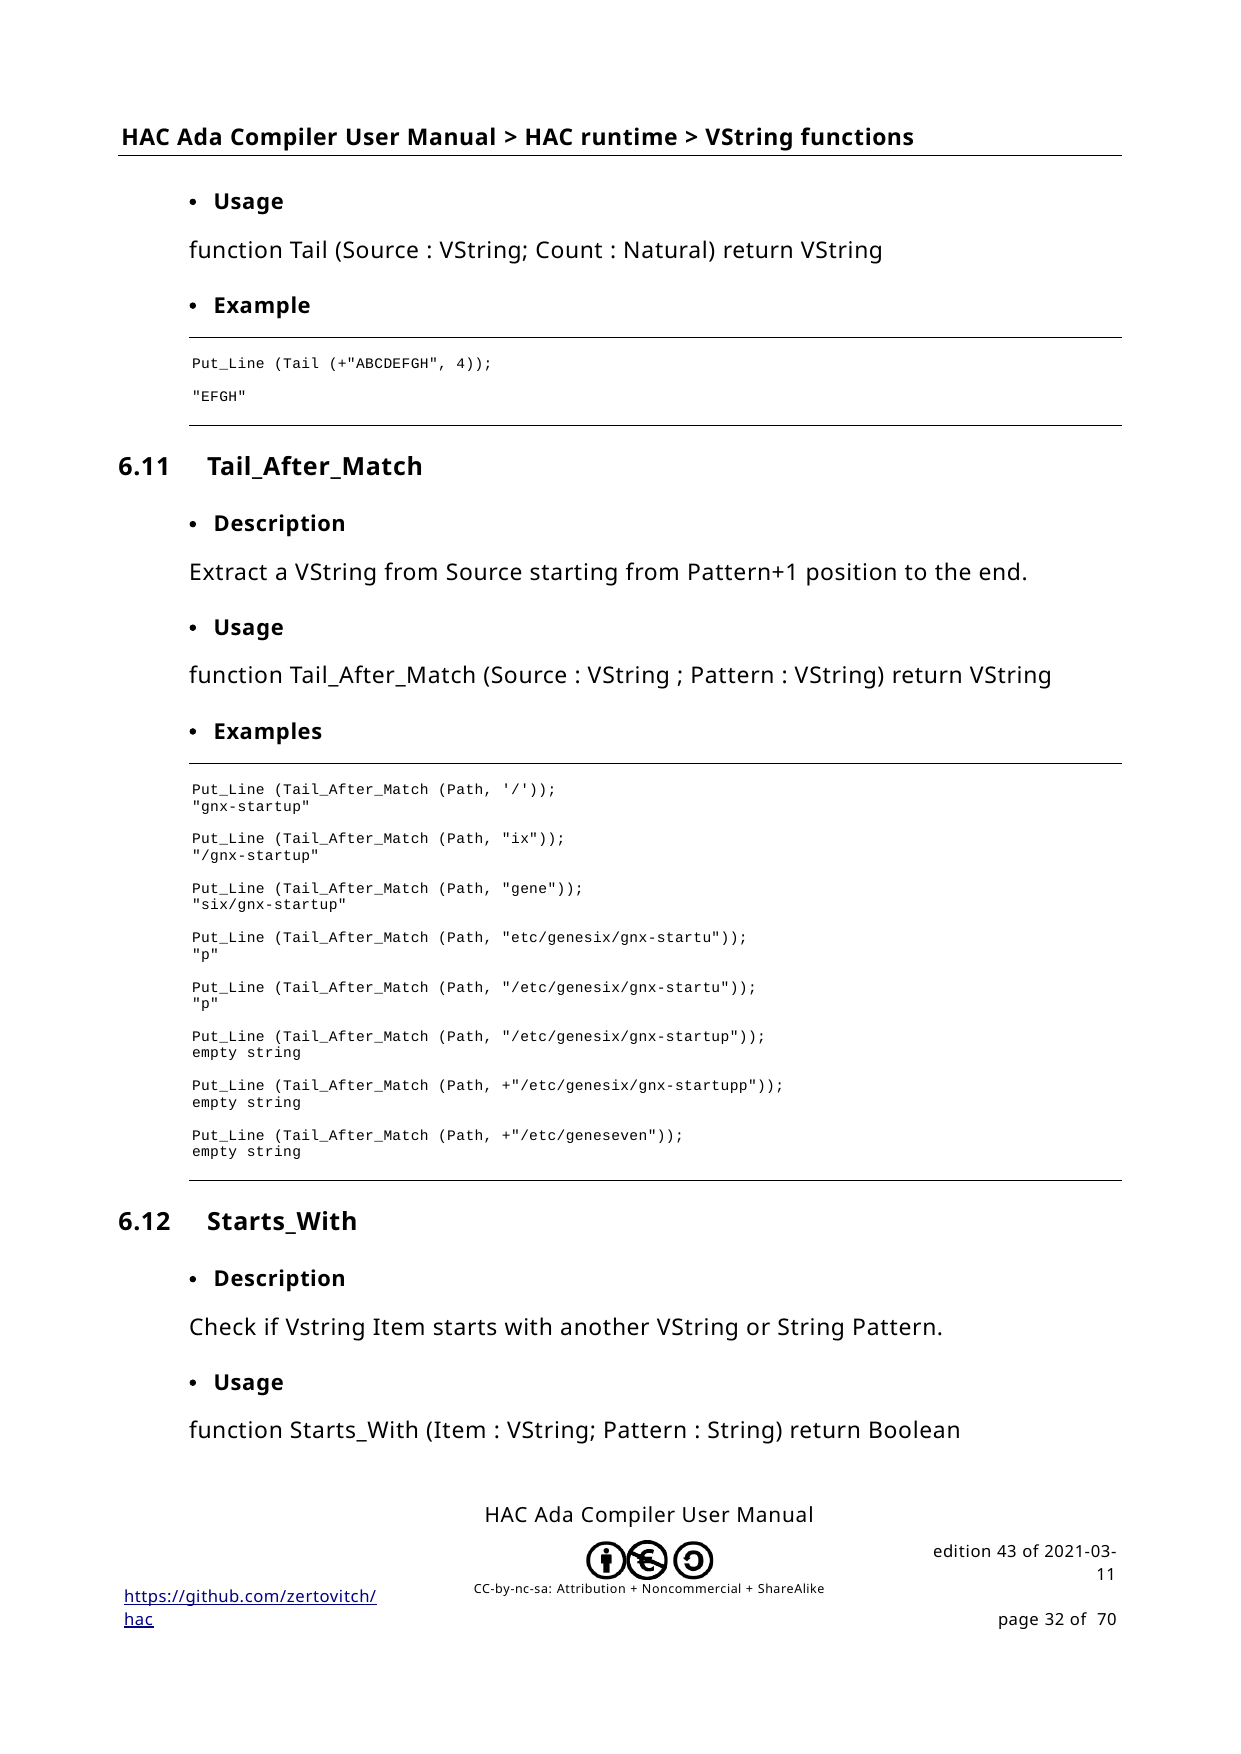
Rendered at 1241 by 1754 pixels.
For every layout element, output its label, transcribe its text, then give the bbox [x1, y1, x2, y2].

subtitle Tail_After_Match [118, 449, 1122, 483]
text function Tail (Source : VString; Count : Natural) return VString [189, 233, 1122, 264]
picture [672, 1540, 714, 1580]
subtitle Starts_With [118, 1204, 1122, 1238]
list Put_Line (Tail (+"ABCDEFGH", 4)); "EFGH" [189, 338, 1122, 425]
subtitle Example [189, 288, 1122, 319]
text Extract a VString from Source starting from Pattern+1 position to the end. [189, 556, 1122, 587]
text Check if Vstring Item starts with another VString or String Pattern. [189, 1311, 1122, 1342]
subtitle Description [189, 507, 1122, 538]
subtitle Description [189, 1262, 1122, 1293]
subtitle Usage [189, 1365, 1122, 1397]
text function Tail_After_Match (Source : VString ; Pattern : VString) return VString [189, 659, 1122, 690]
subtitle Usage [189, 610, 1122, 642]
picture [585, 1540, 668, 1580]
subtitle Usage [189, 184, 1122, 216]
list Put_Line (Tail_After_Match (Path, '/')); "gnx-startup" Put_Line (Tail_After_Match (Path, "ix")); "/gnx-startup" Put_Line (Tail_After_Match (Path, "gene")); "six/gnx-startup" Put_Line (Tail_After_Match (Path, "etc/genesix/gnx-startu")); "p" Put_Line (Tail_After_Match (Path, "/etc/genesix/gnx-startu")); "p" Put_Line (Tail_After_Match (Path, "/etc/genesix/gnx-startup")); empty string Put_Line (Tail_After_Match (Path, +"/etc/genesix/gnx-startupp")); empty string Put_Line (Tail_After_Match (Path, +"/etc/geneseven")); empty string [189, 764, 1122, 1180]
text function Starts_With (Item : VString; Pattern : String) return Boolean [189, 1414, 1122, 1445]
subtitle Examples [189, 714, 1122, 745]
